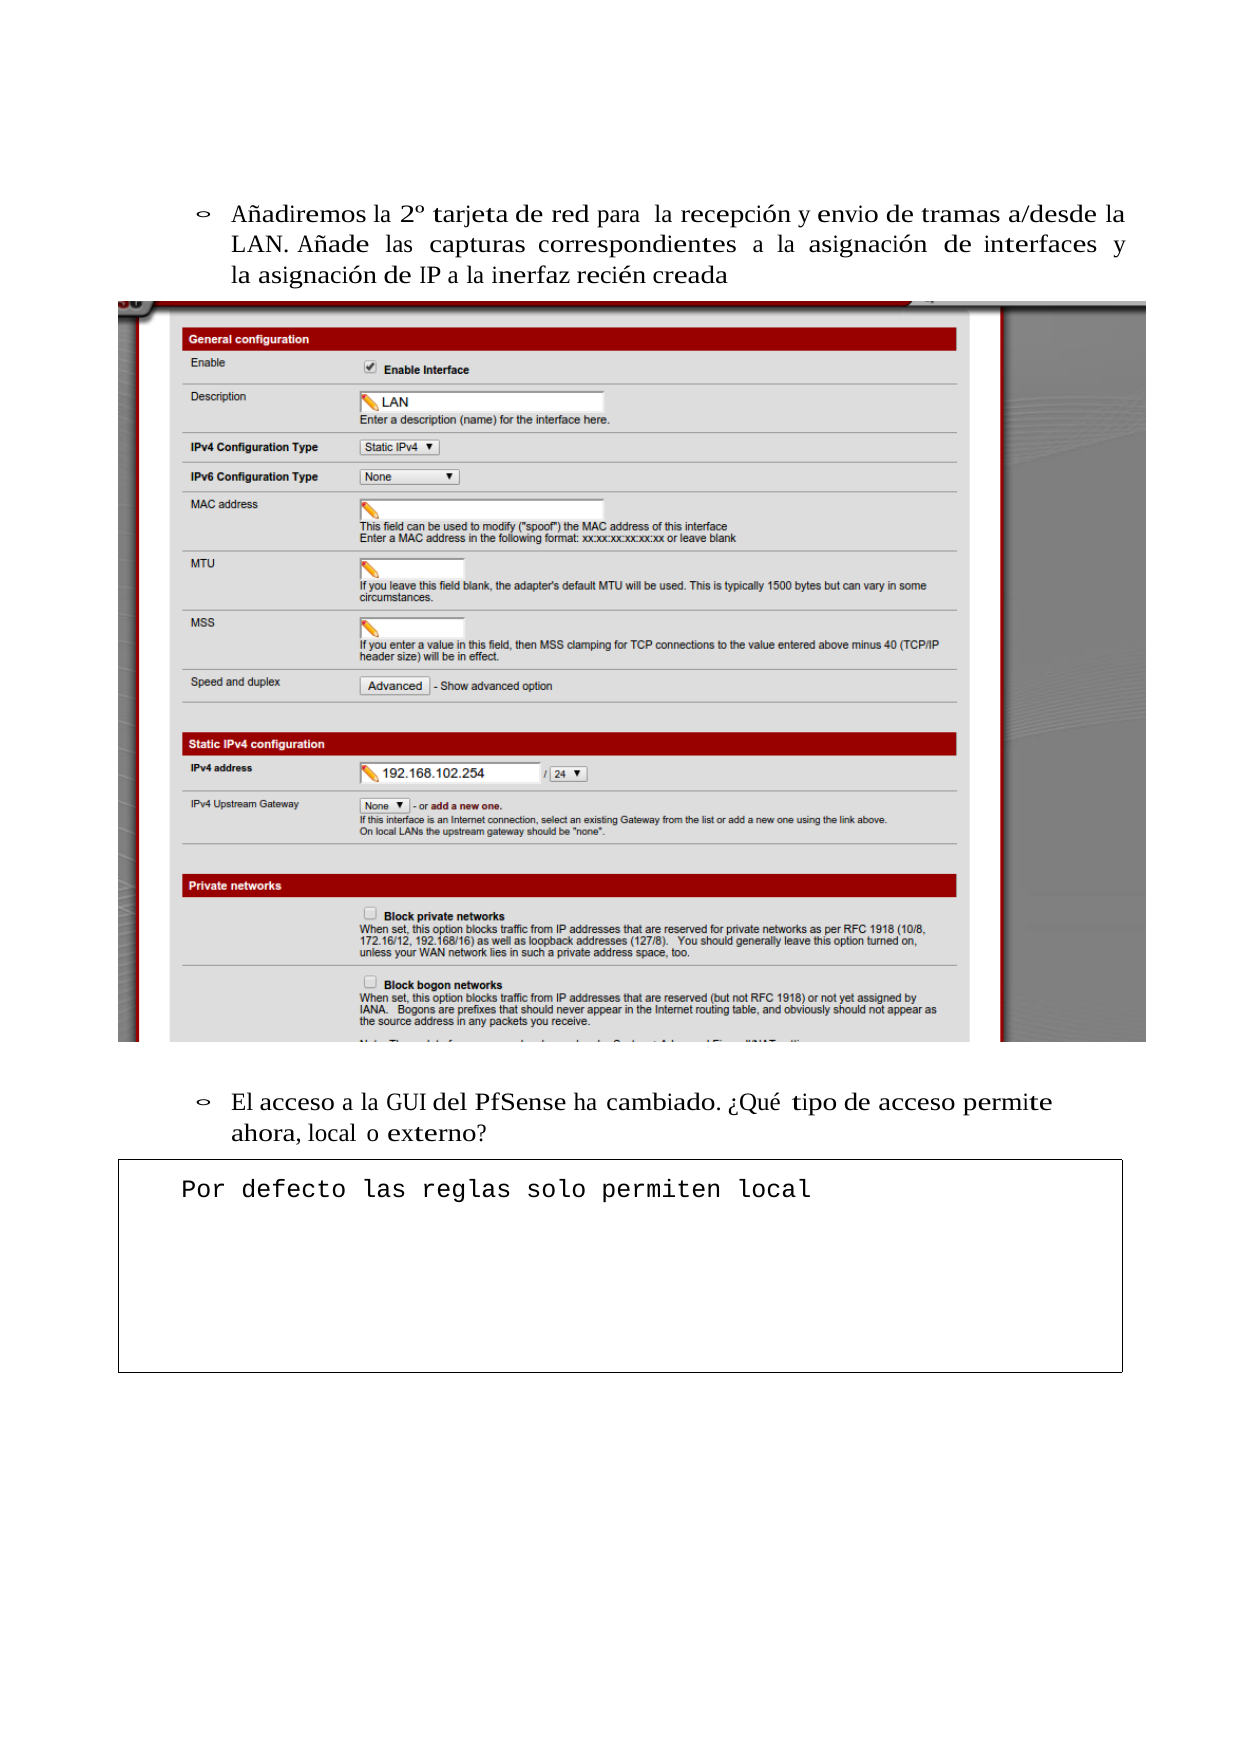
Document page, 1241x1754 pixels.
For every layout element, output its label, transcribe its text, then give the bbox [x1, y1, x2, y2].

picture [118, 301, 1146, 1042]
text ◦ Añadiremos la 2º tarjeta de red para la recepción y envio de tramas a/desde la LAN. Añade las capturas correspondientes a la asignación de interfaces y la asignación de IP a la inerfaz recién creada [193, 199, 1126, 288]
text Por defecto las reglas solo permiten local [106, 1181, 1134, 1202]
text ◦ El acceso a la GUI del PfSense ha cambiado. ¿Qué tipo de acceso permite ahora, local o externo? [193, 1084, 1126, 1147]
